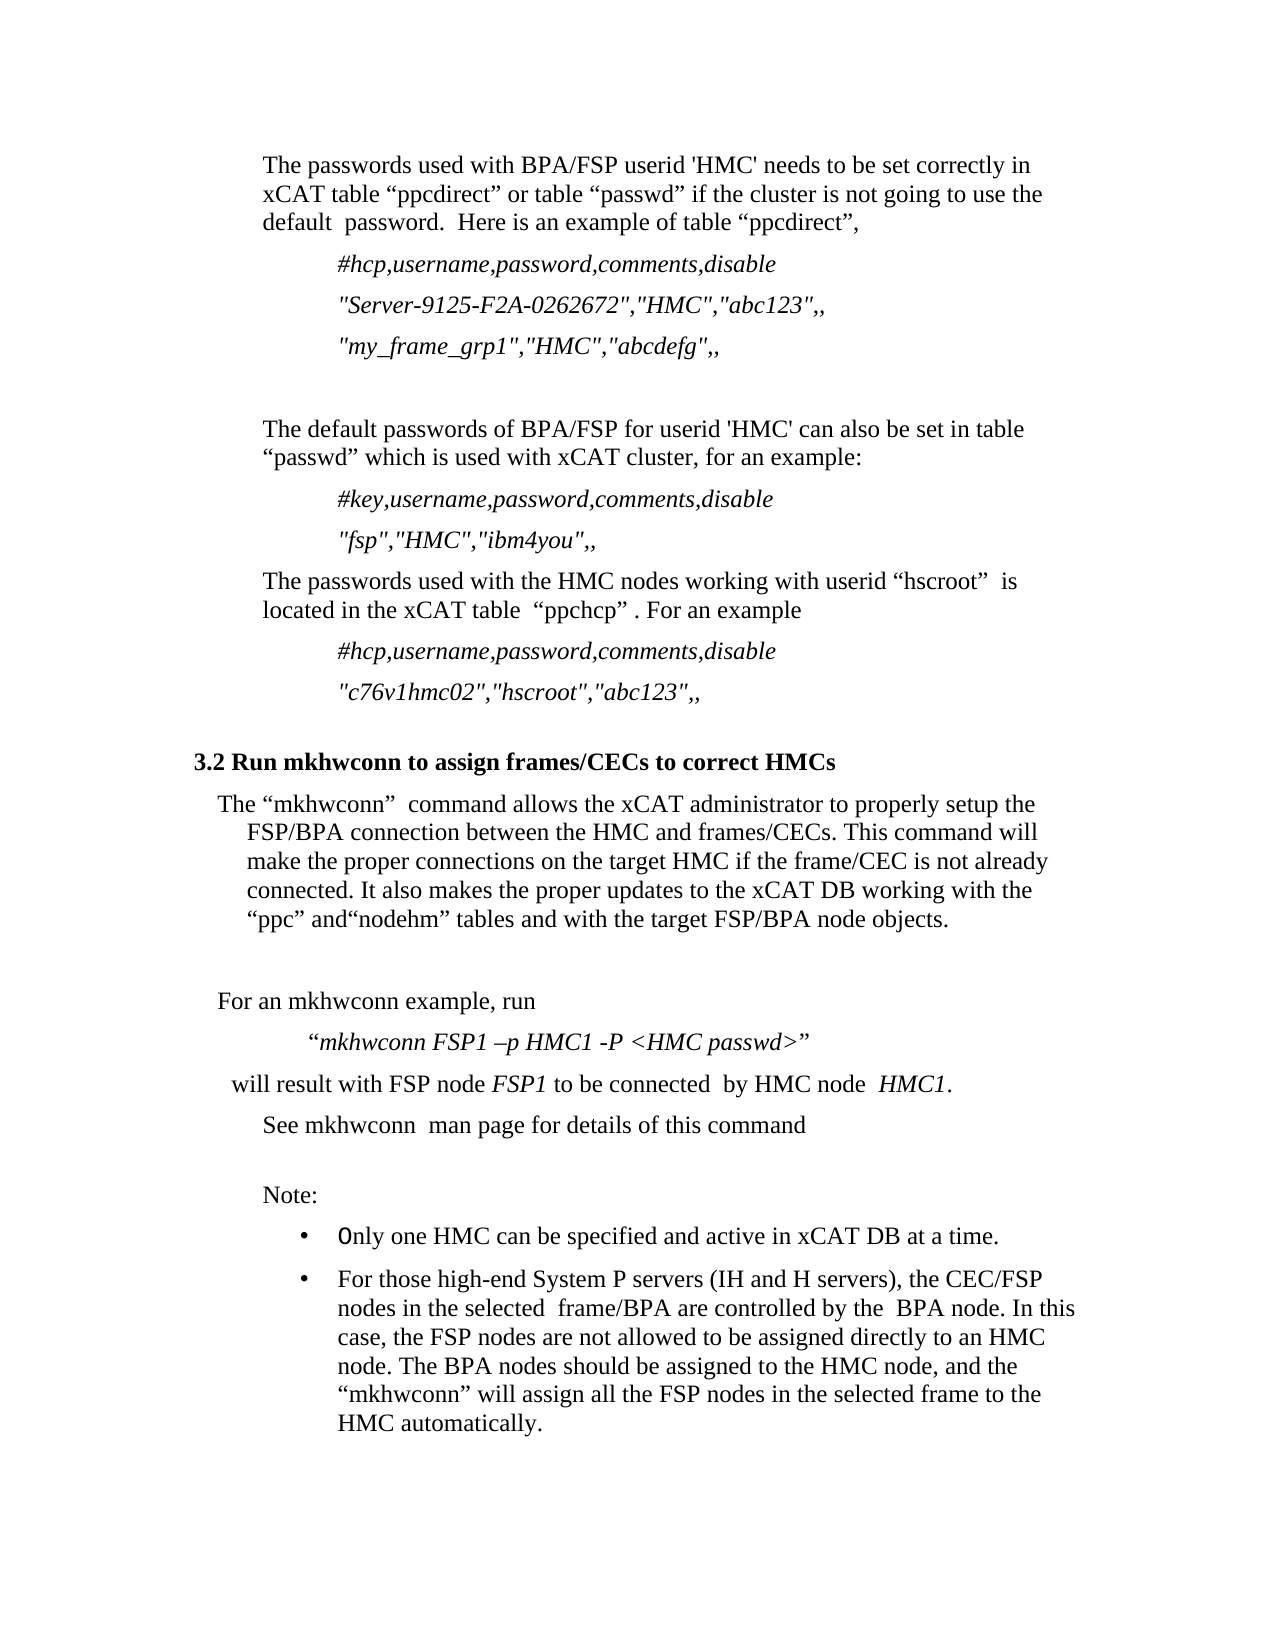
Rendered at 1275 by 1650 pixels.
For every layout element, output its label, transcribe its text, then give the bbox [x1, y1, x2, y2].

text See mkhwconn man page for details of this command [262, 1110, 1087, 1139]
list For those high-end System P servers (IH and H servers), the CEC/FSP nodes in the selected frame/BPA are controlled by the BPA node. In this case, the FSP nodes are not allowed to be assigned directly to an HMC node. The BPA nodes should be assigned to the HMC node, and the “mkhwconn” will assign all the FSP nodes in the selected frame to the HMC automatically. [300, 1264, 1087, 1437]
text #key,username,password,comments,disable [337, 484, 1087, 512]
text will result with FSP node FSP1 to be connected by HMC node HMC1. [150, 1069, 1087, 1097]
text The passwords used with the HMC nodes working with userid “hscroot” is located in the xCAT table “ppchcp” . For an example [262, 566, 1087, 624]
text #hcp,username,password,comments,disable [337, 636, 1087, 665]
text "Server-9125-F2A-0262672","HMC","abc123",, [337, 290, 1087, 319]
list Only one HMC can be specified and active in xCAT DB at a time. [300, 1221, 1087, 1252]
text The passwords used with BPA/FSP userid 'HMC' needs to be set correctly in xCAT table “ppcdirect” or table “passwd” if the cluster is not going to use the default password. Here is an example of table “ppcdirect”, [262, 150, 1087, 236]
text "c76v1hmc02","hscroot","abc123",, [337, 677, 1087, 706]
text "my_frame_grp1","HMC","abcdefg",, [337, 331, 1087, 360]
text “mkhwconn FSP1 –p HMC1 -P <HMC passwd>” [308, 1027, 1087, 1056]
text The “mkhwconn” command allows the xCAT administrator to properly setup the FSP/BPA connection between the HMC and frames/CECs. This command will make the proper connections on the target HMC if the frame/CEC is not already connected. It also makes the proper updates to the xCAT DB working with the “ppc” and“nodehm” tables and with the target FSP/BPA node objects. [217, 789, 1087, 932]
text The default passwords of BPA/FSP for userid 'HMC' can also be set in table “passwd” which is used with xCAT cluster, for an example: [262, 414, 1087, 471]
list 3.2 Run mkhwconn to assign frames/CECs to correct HMCs [150, 747, 1087, 776]
text Note: [262, 1180, 1087, 1209]
text For an mkhwconn example, run [217, 986, 1087, 1015]
text #hcp,username,password,comments,disable [337, 249, 1087, 277]
text "fsp","HMC","ibm4you",, [337, 525, 1087, 554]
